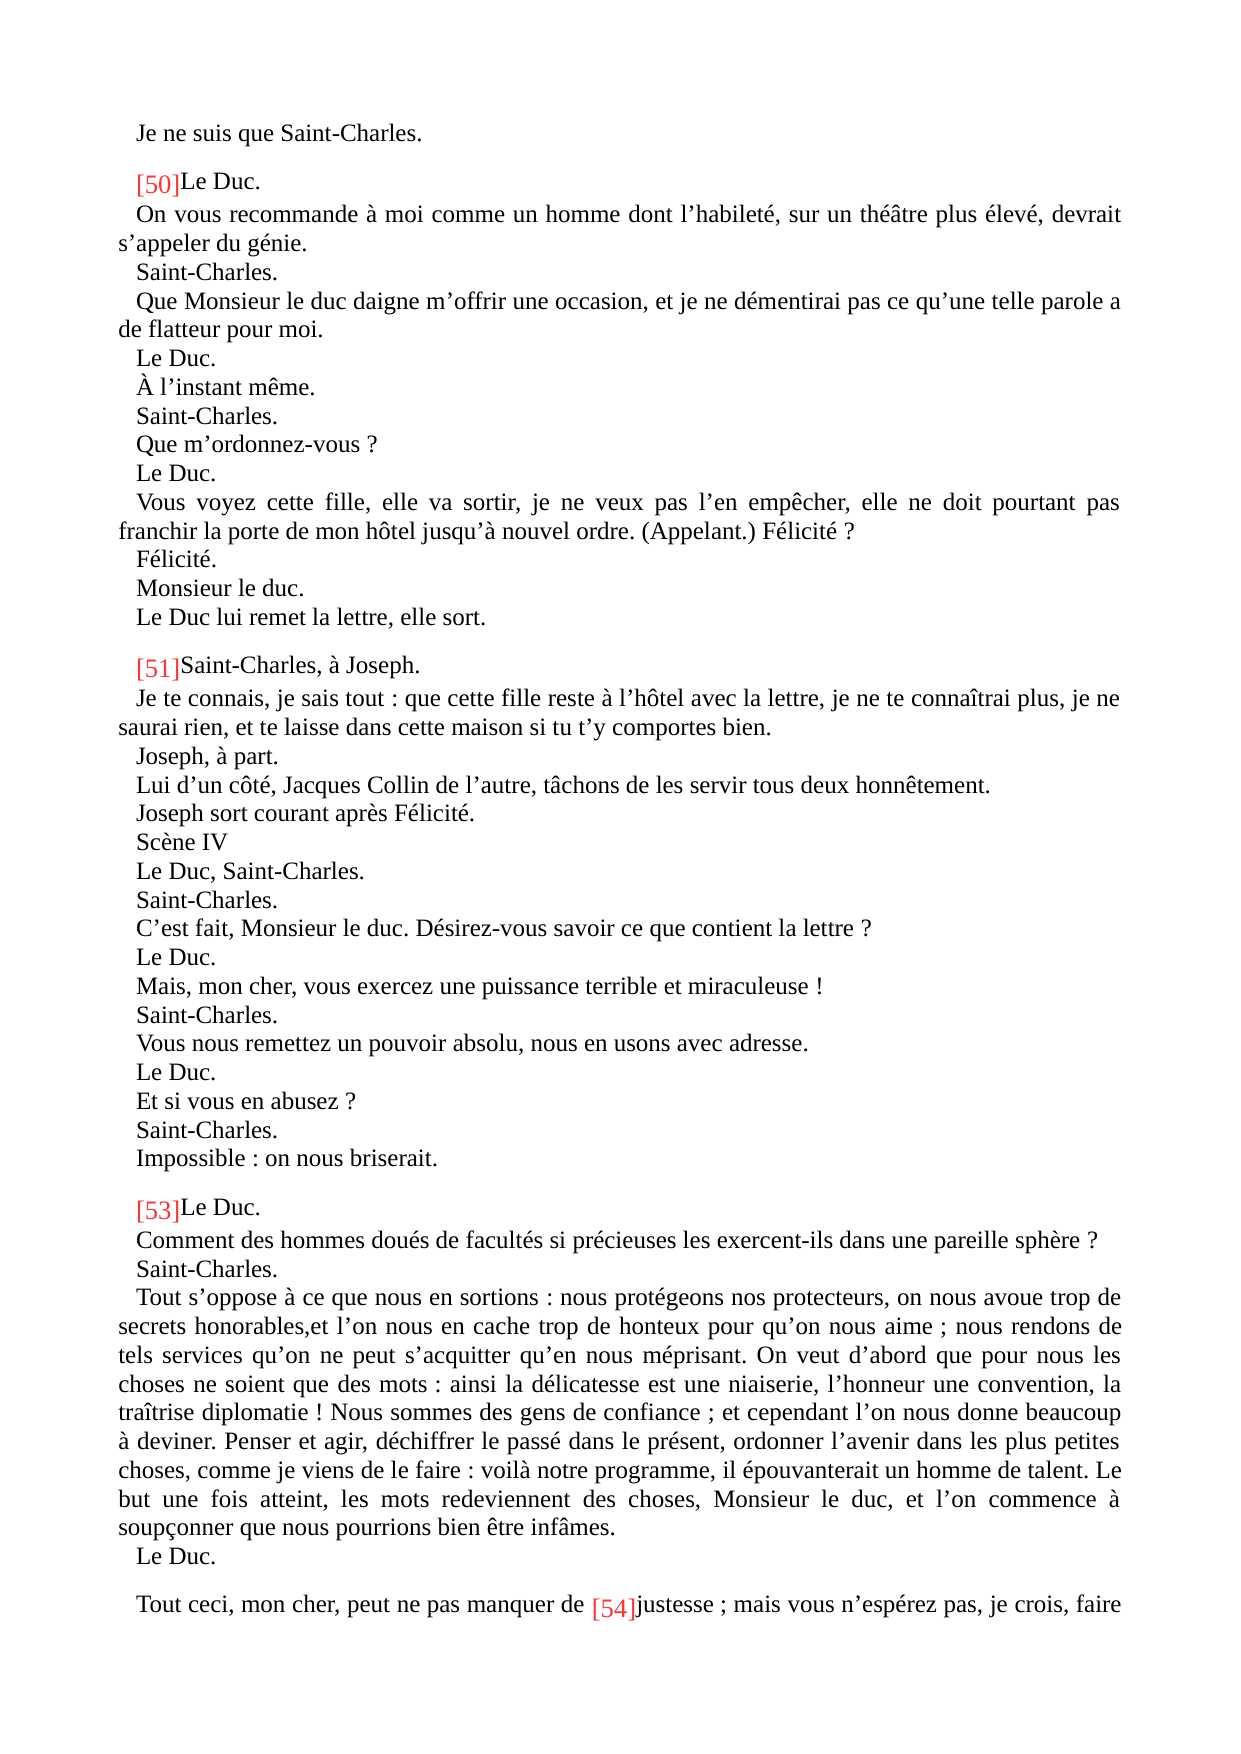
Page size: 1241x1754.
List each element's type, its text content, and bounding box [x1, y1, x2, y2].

text [51]Saint-Charles, à Joseph. [118, 631, 1122, 683]
text Comment des hommes doués de facultés si précieuses les exercent-ils dans une pareille sphère ? [118, 1225, 1122, 1254]
text Saint-Charles. [118, 401, 1122, 429]
text Tout s’oppose à ce que nous en sortions : nous protégeons nos protecteurs, on nous avoue trop de secrets honorables,et l’on nous en cache trop de honteux pour qu’on nous aime ; nous rendons de tels services qu’on ne peut s’acquitter qu’en nous méprisant. On veut d’abord que pour nous les choses ne soient que des mots : ainsi la délicatesse est une niaiserie, l’honneur une convention, la traîtrise diplomatie ! Nous sommes des gens de confiance ; et cependant l’on nous donne beaucoup à deviner. Penser et agir, déchiffrer le passé dans le présent, ordonner l’avenir dans les plus petites choses, comme je viens de le faire : voilà notre programme, il épouvanterait un homme de talent. Le but une fois atteint, les mots redeviennent des choses, Monsieur le duc, et l’on commence à soupçonner que nous pourrions bien être infâmes. [118, 1282, 1122, 1541]
text Vous voyez cette fille, elle va sortir, je ne veux pas l’en empêcher, elle ne doit pourtant pas franchir la porte de mon hôtel jusqu’à nouvel ordre. (Appelant.) Félicité ? [118, 487, 1122, 544]
text Le Duc. [118, 1057, 1122, 1086]
text [53]Le Duc. [118, 1172, 1122, 1225]
text Le Duc, Saint-Charles. [118, 856, 1122, 885]
text Félicité. [118, 544, 1122, 573]
text [50]Le Duc. [118, 147, 1122, 199]
text Que m’ordonnez-vous ? [118, 429, 1122, 458]
text Saint-Charles. [118, 1115, 1122, 1143]
text Le Duc. [118, 1541, 1122, 1570]
text À l’instant même. [118, 372, 1122, 401]
text Je te connais, je sais tout : que cette fille reste à l’hôtel avec la lettre, je ne te connaîtrai plus, je ne saurai rien, et te laisse dans cette maison si tu t’y comportes bien. [118, 683, 1122, 741]
text Joseph sort courant après Félicité. [118, 798, 1122, 827]
text Vous nous remettez un pouvoir absolu, nous en usons avec adresse. [118, 1028, 1122, 1057]
text Impossible : on nous briserait. [118, 1143, 1122, 1172]
text Lui d’un côté, Jacques Collin de l’autre, tâchons de les servir tous deux honnêtement. [118, 770, 1122, 798]
text Le Duc. [118, 343, 1122, 372]
text Que Monsieur le duc daigne m’offrir une occasion, et je ne démentirai pas ce qu’une telle parole a de flatteur pour moi. [118, 286, 1122, 343]
text Je ne suis que Saint-Charles. [118, 118, 1122, 147]
text Scène IV [118, 827, 1122, 856]
text Le Duc lui remet la lettre, elle sort. [118, 602, 1122, 631]
text Saint-Charles. [118, 1000, 1122, 1028]
text Saint-Charles. [118, 885, 1122, 913]
text Tout ceci, mon cher, peut ne pas manquer de [54]justesse ; mais vous n’espérez pas, je crois, faire [118, 1570, 1122, 1623]
text Saint-Charles. [118, 257, 1122, 286]
text C’est fait, Monsieur le duc. Désirez-vous savoir ce que contient la lettre ? [118, 913, 1122, 942]
text Saint-Charles. [118, 1254, 1122, 1282]
text Joseph, à part. [118, 741, 1122, 770]
text On vous recommande à moi comme un homme dont l’habileté, sur un théâtre plus élevé, devrait s’appeler du génie. [118, 199, 1122, 257]
text Le Duc. [118, 458, 1122, 487]
text Mais, mon cher, vous exercez une puissance terrible et miraculeuse ! [118, 971, 1122, 1000]
text Et si vous en abusez ? [118, 1086, 1122, 1115]
text Monsieur le duc. [118, 573, 1122, 602]
text Le Duc. [118, 942, 1122, 971]
